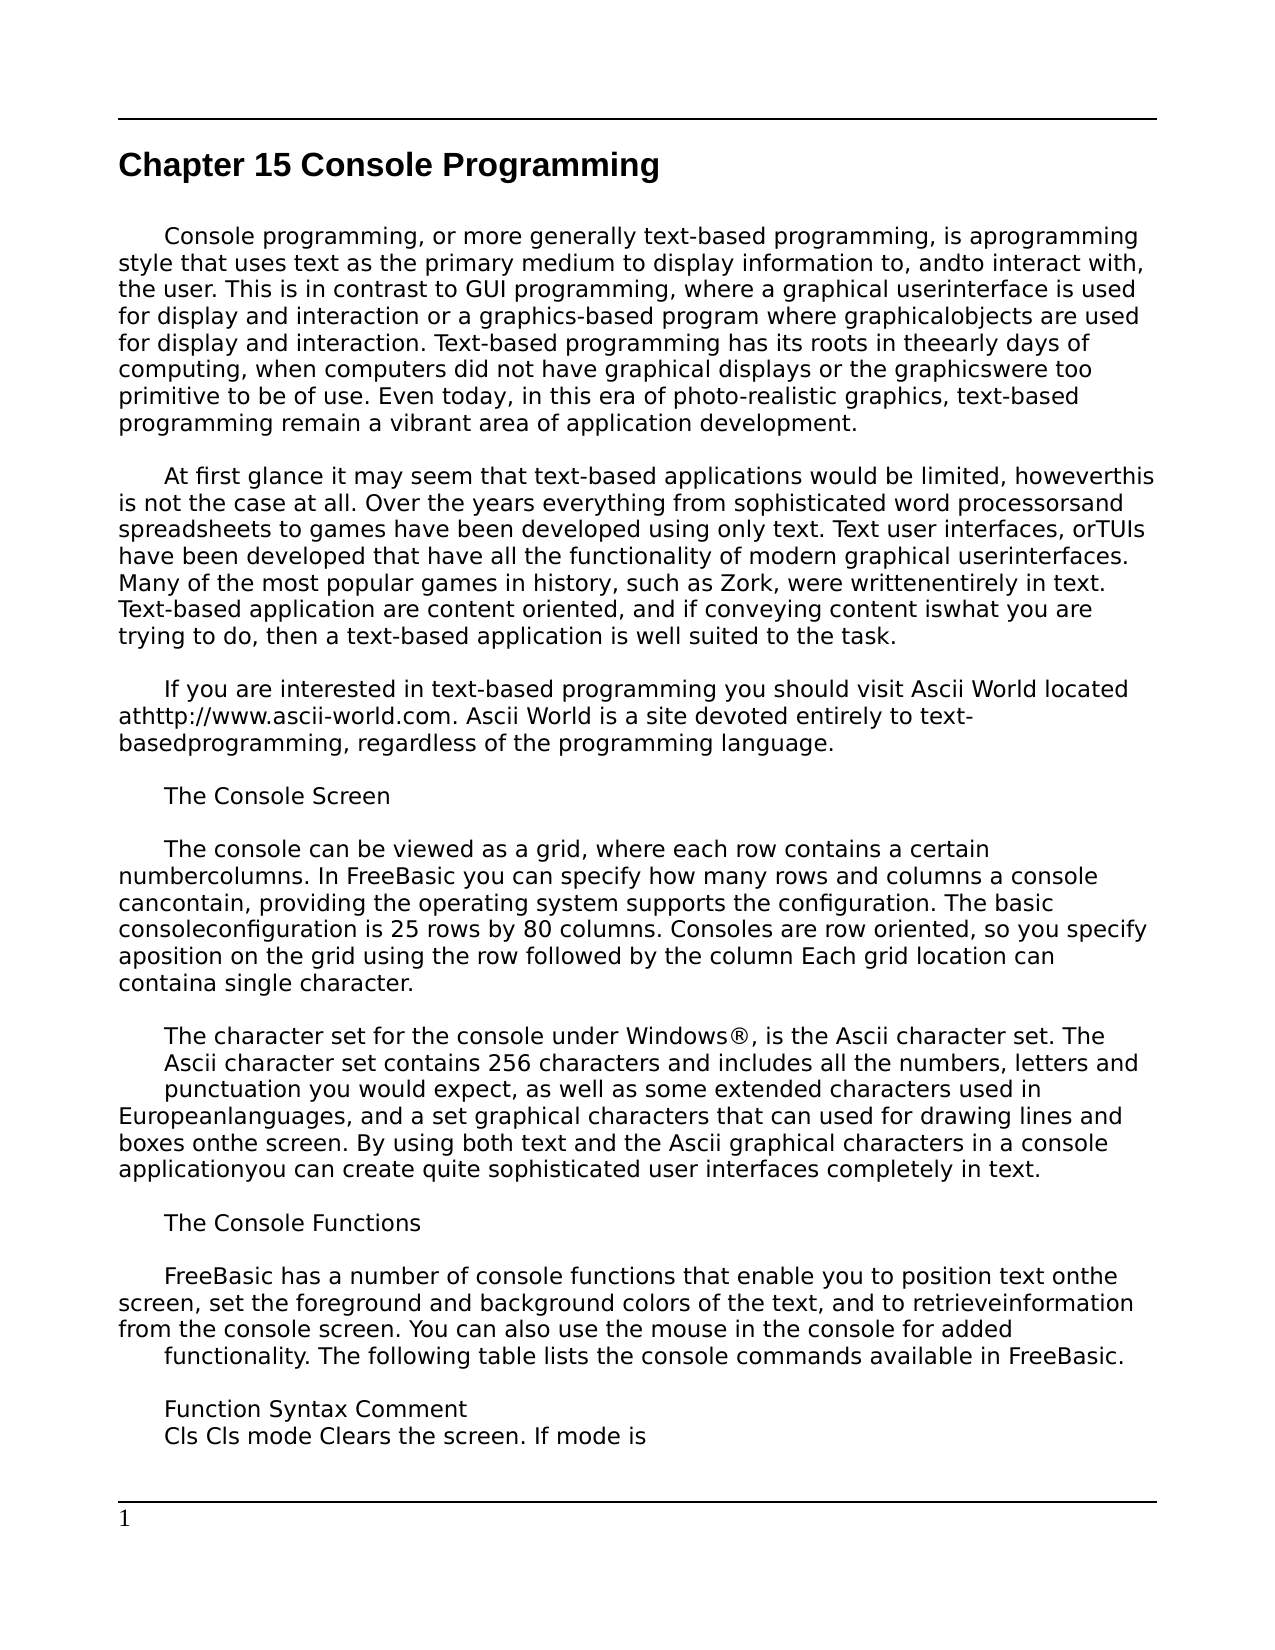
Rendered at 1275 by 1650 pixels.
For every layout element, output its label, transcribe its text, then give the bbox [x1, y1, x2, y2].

text The Console Screen [118, 783, 1157, 810]
text At first glance it may seem that text-based applications would be limited, howeverthis is not the case at all. Over the years everything from sophisticated word processorsand spreadsheets to games have been developed using only text. Text user interfaces, orTUIs have been developed that have all the functionality of modern graphical userinterfaces. Many of the most popular games in history, such as Zork, were writtenentirely in text. Text-based application are content oriented, and if conveying content iswhat you are trying to do, then a text-based application is well suited to the task. [118, 463, 1157, 650]
text Console programming, or more generally text-based programming, is aprogramming style that uses text as the primary medium to display information to, andto interact with, the user. This is in contrast to GUI programming, where a graphical userinterface is used for display and interaction or a graphics-based program where graphicalobjects are used for display and interaction. Text-based programming has its roots in theearly days of computing, when computers did not have graphical displays or the graphicswere too primitive to be of use. Even today, in this era of photo-realistic graphics, text-based programming remain a vibrant area of application development. [118, 223, 1157, 436]
text If you are interested in text-based programming you should visit Ascii World located athttp://www.ascii-world.com. Ascii World is a site devoted entirely to text-basedprogramming, regardless of the programming language. [118, 676, 1157, 756]
text Ascii character set contains 256 characters and includes all the numbers, letters and [118, 1050, 1157, 1076]
subtitle Chapter 15 Console Programming [118, 145, 1157, 184]
text The console can be viewed as a grid, where each row contains a certain numbercolumns. In FreeBasic you can specify how many rows and columns a console cancontain, providing the operating system supports the configuration. The basic consoleconfiguration is 25 rows by 80 columns. Consoles are row oriented, so you specify aposition on the grid using the row followed by the column Each grid location can containa single character. [118, 836, 1157, 996]
text The character set for the console under Windows®, is the Ascii character set. The [118, 1023, 1157, 1050]
text Cls Cls mode Clears the screen. If mode is [118, 1423, 1157, 1450]
text FreeBasic has a number of console functions that enable you to position text onthe screen, set the foreground and background colors of the text, and to retrieveinformation from the console screen. You can also use the mouse in the console for added [118, 1263, 1157, 1343]
text The Console Functions [118, 1210, 1157, 1236]
text Function Syntax Comment [118, 1396, 1157, 1423]
text functionality. The following table lists the console commands available in FreeBasic. [118, 1343, 1157, 1370]
text punctuation you would expect, as well as some extended characters used in Europeanlanguages, and a set graphical characters that can used for drawing lines and boxes onthe screen. By using both text and the Ascii graphical characters in a console applicationyou can create quite sophisticated user interfaces completely in text. [118, 1076, 1157, 1183]
